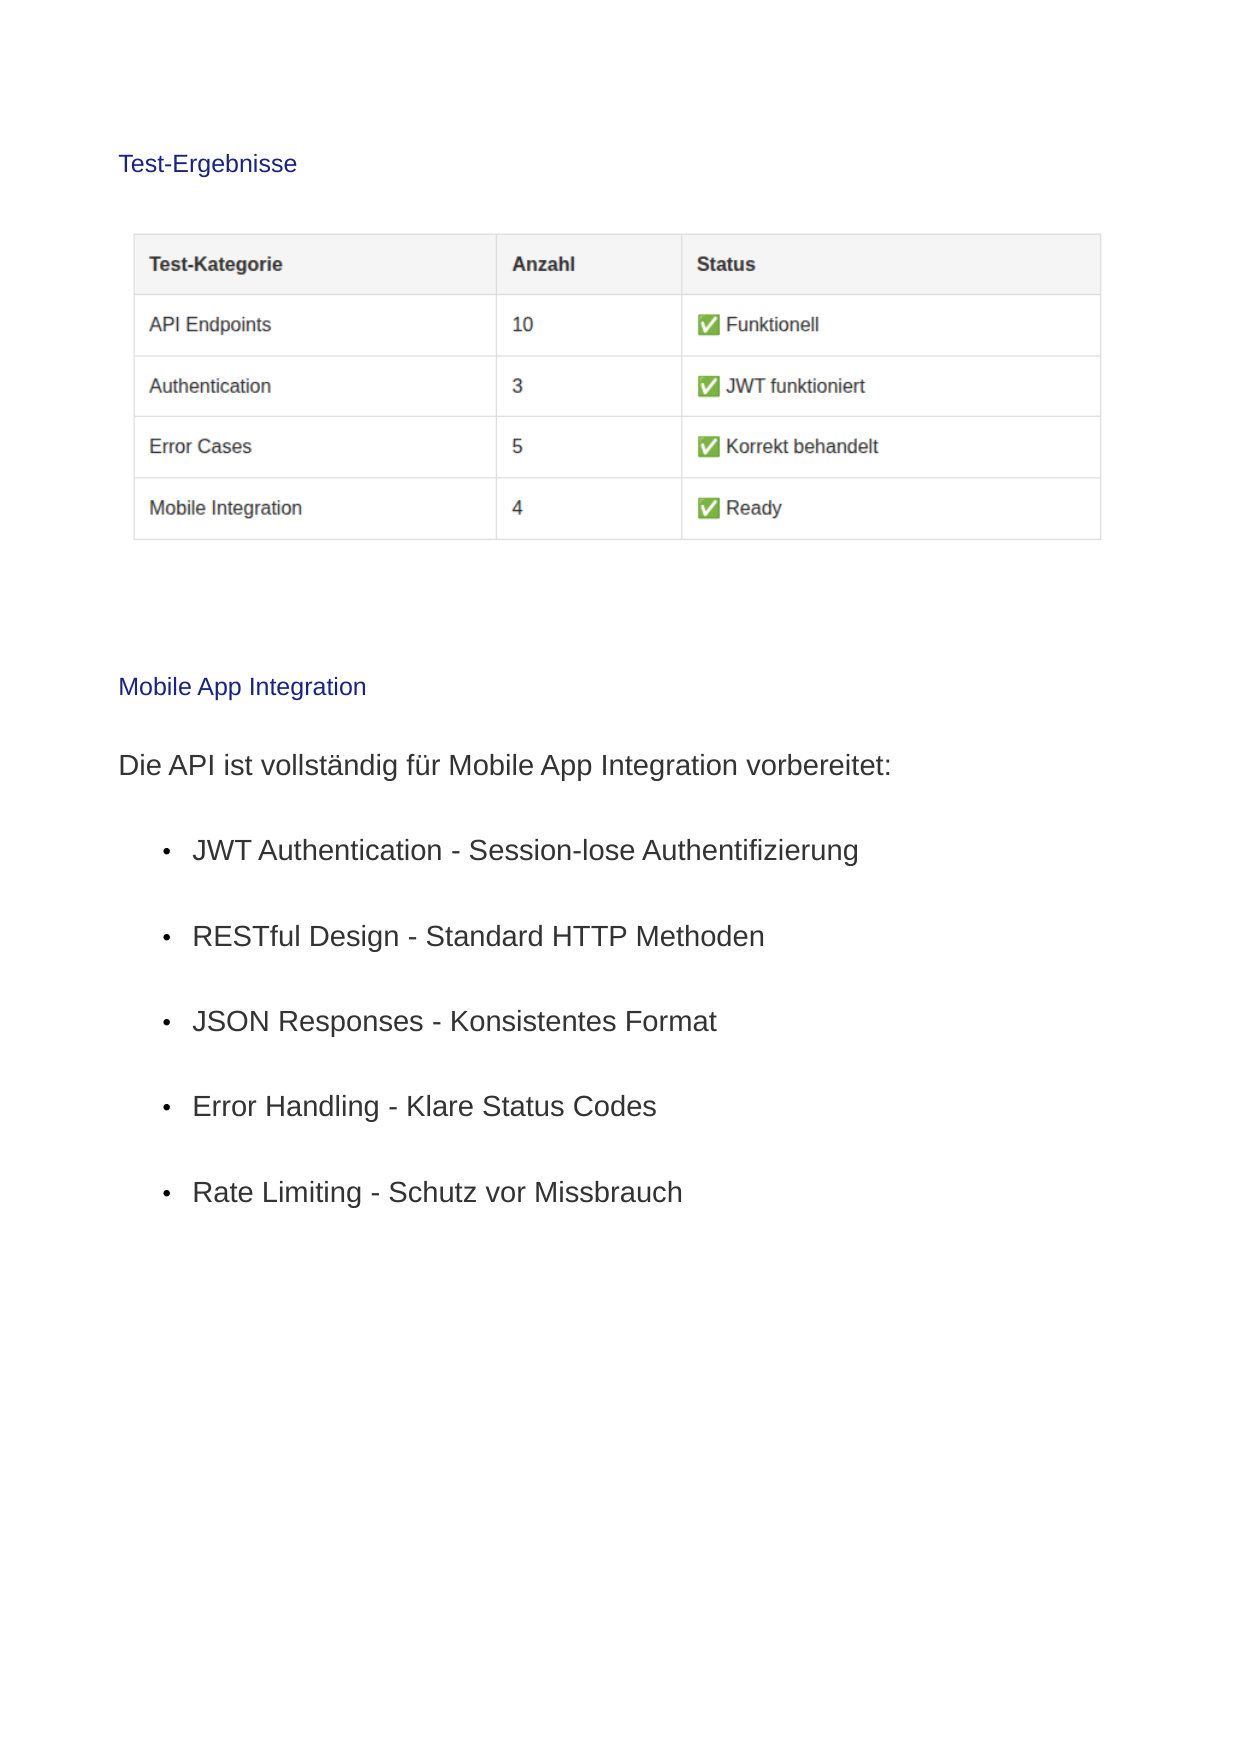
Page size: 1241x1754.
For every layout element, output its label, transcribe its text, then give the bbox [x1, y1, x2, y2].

list RESTful Design - Standard HTTP Methoden [162, 919, 1122, 952]
picture [118, 225, 1123, 557]
subtitle Test-Ergebnisse [118, 149, 1122, 178]
subtitle Mobile App Integration [118, 672, 1122, 701]
text Die API ist vollständig für Mobile App Integration vorbereitet: [118, 748, 1122, 781]
list JWT Authentication - Session-lose Authentifizierung [162, 833, 1122, 867]
list Rate Limiting - Schutz vor Missbrauch [162, 1175, 1122, 1208]
list Error Handling - Klare Status Codes [162, 1089, 1122, 1123]
list JSON Responses - Konsistentes Format [162, 1004, 1122, 1038]
